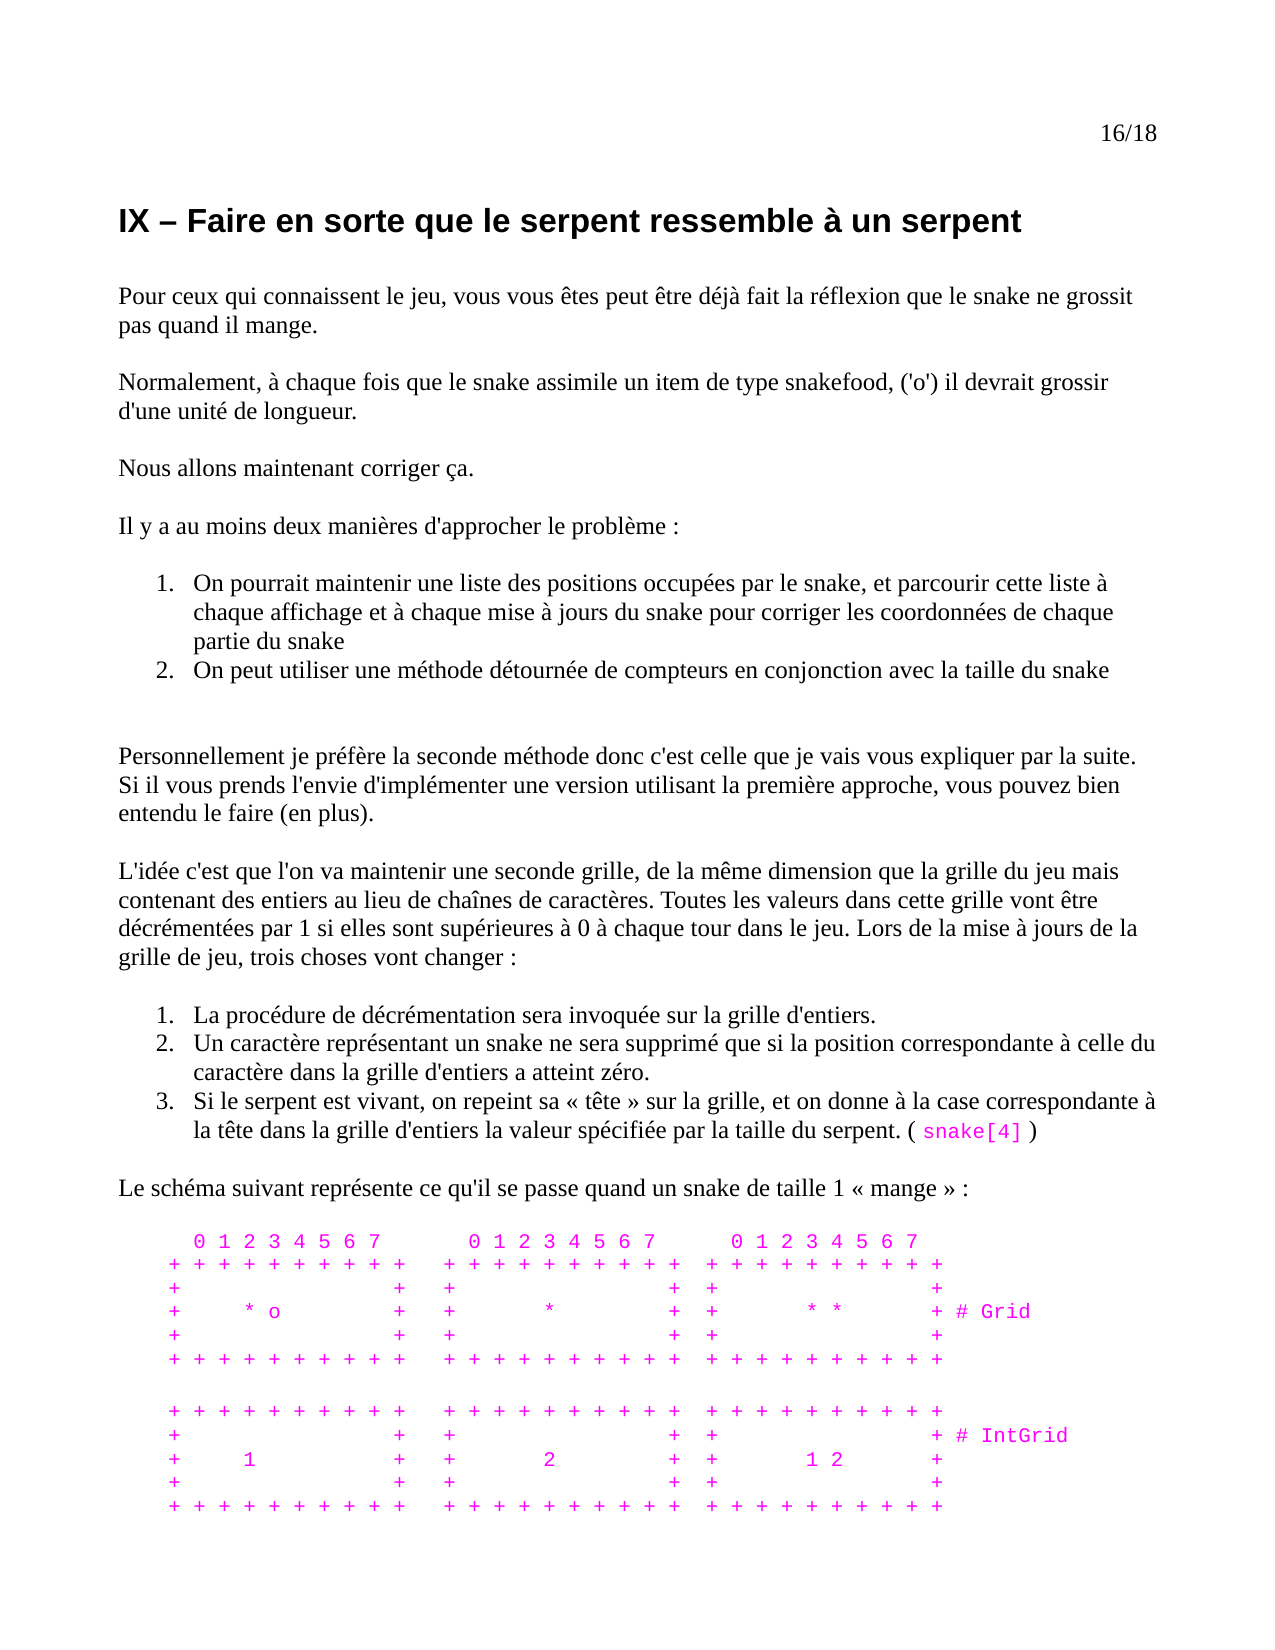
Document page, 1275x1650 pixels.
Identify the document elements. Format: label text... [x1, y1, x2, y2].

text + + + + + + + + + + + + + + + + + + + + + + + + + + + + + + [118, 1401, 1157, 1425]
text + * o + + * + + * * + # Grid [118, 1302, 1157, 1325]
text Le schéma suivant représente ce qu'il se passe quand un snake de taille 1 « mange » : [118, 1173, 1157, 1202]
text Personnellement je préfère la seconde méthode donc c'est celle que je vais vous expliquer par la suite. Si il vous prends l'envie d'implémenter une version utilisant la première approche, vous pouvez bien entendu le faire (en plus). [118, 741, 1157, 827]
text Normalement, à chaque fois que le snake assimile un item de type snakefood, ('o') il devrait grossir d'une unité de longueur. [118, 367, 1157, 425]
subtitle IX – Faire en sorte que le serpent ressemble à un serpent [118, 201, 1157, 240]
text + + + + + + [118, 1472, 1157, 1496]
text Nous allons maintenant corriger ça. [118, 453, 1157, 482]
text + + + + + + [118, 1325, 1157, 1349]
text Pour ceux qui connaissent le jeu, vous vous êtes peut être déjà fait la réflexion que le snake ne grossit pas quand il mange. [118, 281, 1157, 338]
list On peut utiliser une méthode détournée de compteurs en conjonction avec la taille du snake [156, 655, 1157, 683]
text + + + + + + # IntGrid [118, 1425, 1157, 1448]
text + 1 + + 2 + + 1 2 + [118, 1448, 1157, 1472]
text + + + + + + + + + + + + + + + + + + + + + + + + + + + + + + [118, 1254, 1157, 1278]
text 0 1 2 3 4 5 6 7 0 1 2 3 4 5 6 7 0 1 2 3 4 5 6 7 [118, 1231, 1157, 1254]
text + + + + + + + + + + + + + + + + + + + + + + + + + + + + + + [118, 1349, 1157, 1372]
text Il y a au moins deux manières d'approcher le problème : [118, 511, 1157, 540]
text L'idée c'est que l'on va maintenir une seconde grille, de la même dimension que la grille du jeu mais contenant des entiers au lieu de chaînes de caractères. Toutes les valeurs dans cette grille vont être décrémentées par 1 si elles sont supérieures à 0 à chaque tour dans le jeu. Lors de la mise à jours de la grille de jeu, trois choses vont changer : [118, 856, 1157, 971]
list La procédure de décrémentation sera invoquée sur la grille d'entiers. [156, 1000, 1157, 1028]
text + + + + + + + + + + + + + + + + + + + + + + + + + + + + + + [118, 1496, 1157, 1519]
list Un caractère représentant un snake ne sera supprimé que si la position correspondante à celle du caractère dans la grille d'entiers a atteint zéro. [156, 1028, 1157, 1086]
text + + + + + + [118, 1278, 1157, 1302]
list Si le serpent est vivant, on repeint sa « tête » sur la grille, et on donne à la case correspondante à la tête dans la grille d'entiers la valeur spécifiée par la taille du serpent. ( snake[4] ) [156, 1086, 1157, 1144]
list On pourrait maintenir une liste des positions occupées par le snake, et parcourir cette liste à chaque affichage et à chaque mise à jours du snake pour corriger les coordonnées de chaque partie du snake [156, 568, 1157, 655]
